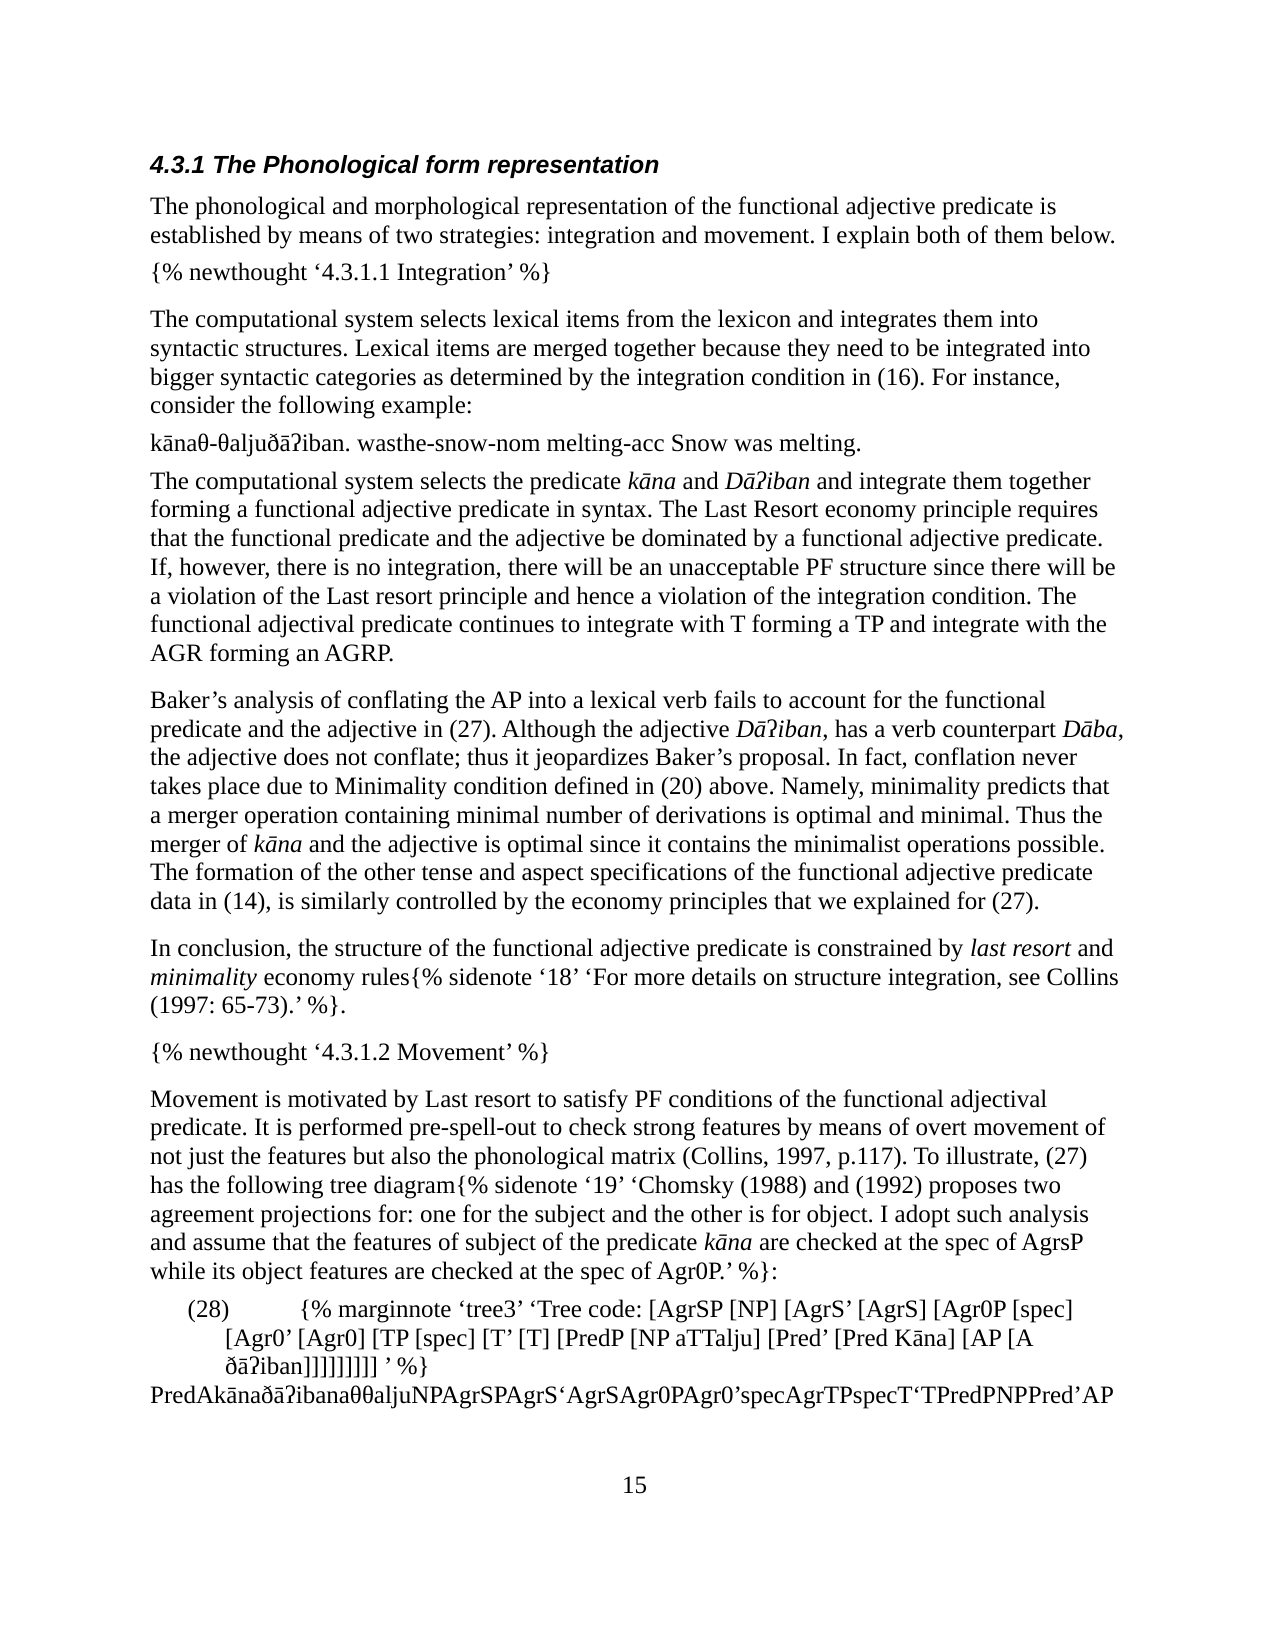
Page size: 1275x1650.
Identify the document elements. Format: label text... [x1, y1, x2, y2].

text kānaθ-θaljuðāʔiban. wasthe-snow-nom melting-acc Snow was melting. [150, 428, 1125, 457]
list {% marginnote ‘tree3’ ‘Tree code: [AgrSP [NP] [AgrS’ [AgrS] [Agr0P [spec] [Agr0’ [Agr0] [TP [spec] [T’ [T] [PredP [NP aTTalju] [Pred’ [Pred Kāna] [AP [A ðāʔiban]]]]]]]]] ’ %} [187, 1294, 1125, 1380]
text {% newthought ‘4.3.1.2 Movement’ %} [150, 1037, 1125, 1066]
text The phonological and morphological representation of the functional adjective predicate is established by means of two strategies: integration and movement. I explain both of them below. [150, 191, 1125, 248]
text The computational system selects the predicate kāna and Dāʔiban and integrate them together forming a functional adjective predicate in syntax. The Last Resort economy principle requires that the functional predicate and the adjective be dominated by a functional adjective predicate. If, however, there is no integration, there will be an unacceptable PF structure since there will be a violation of the Last resort principle and hence a violation of the integration condition. The functional adjectival predicate continues to integrate with T forming a TP and integrate with the AGR forming an AGRP. [150, 466, 1125, 667]
text Movement is motivated by Last resort to satisfy PF conditions of the functional adjectival predicate. It is performed pre-spell-out to check strong features by means of overt movement of not just the features but also the phonological matrix (Collins, 1997, p.117). To illustrate, (27) has the following tree diagram{% sidenote ‘19’ ‘Chomsky (1988) and (1992) proposes two agreement projections for: one for the subject and the other is for object. I adopt such analysis and assume that the features of subject of the predicate kāna are checked at the spec of AgrsP while its object features are checked at the spec of Agr0P.’ %}: [150, 1084, 1125, 1285]
subtitle 4.3.1 The Phonological form representation [150, 150, 1125, 178]
text Baker’s analysis of conflating the AP into a lexical verb fails to account for the functional predicate and the adjective in (27). Although the adjective Dāʔiban, has a verb counterpart Dāba, the adjective does not conflate; thus it jeopardizes Baker’s proposal. In fact, conflation never takes place due to Minimality condition defined in (20) above. Namely, minimality predicts that a merger operation containing minimal number of derivations is optimal and minimal. Thus the merger of kāna and the adjective is optimal since it contains the minimalist operations possible. The formation of the other tense and aspect specifications of the functional adjective predicate data in (14), is similarly controlled by the economy principles that we explained for (27). [150, 685, 1125, 915]
text In conclusion, the structure of the functional adjective predicate is constrained by last resort and minimality economy rules{% sidenote ‘18’ ‘For more details on structure integration, see Collins (1997: 65-73).’ %}. [150, 933, 1125, 1019]
text PredAkānaðāʔibanaθθaljuNPAgrSPAgrS‘AgrSAgr0PAgr0’specAgrTPspecT‘TPredPNPPred’AP [150, 1380, 1125, 1409]
text The computational system selects lexical items from the lexicon and integrates them into syntactic structures. Lexical items are merged together because they need to be integrated into bigger syntactic categories as determined by the integration condition in (16). For instance, consider the following example: [150, 304, 1125, 419]
text {% newthought ‘4.3.1.1 Integration’ %} [150, 257, 1125, 286]
